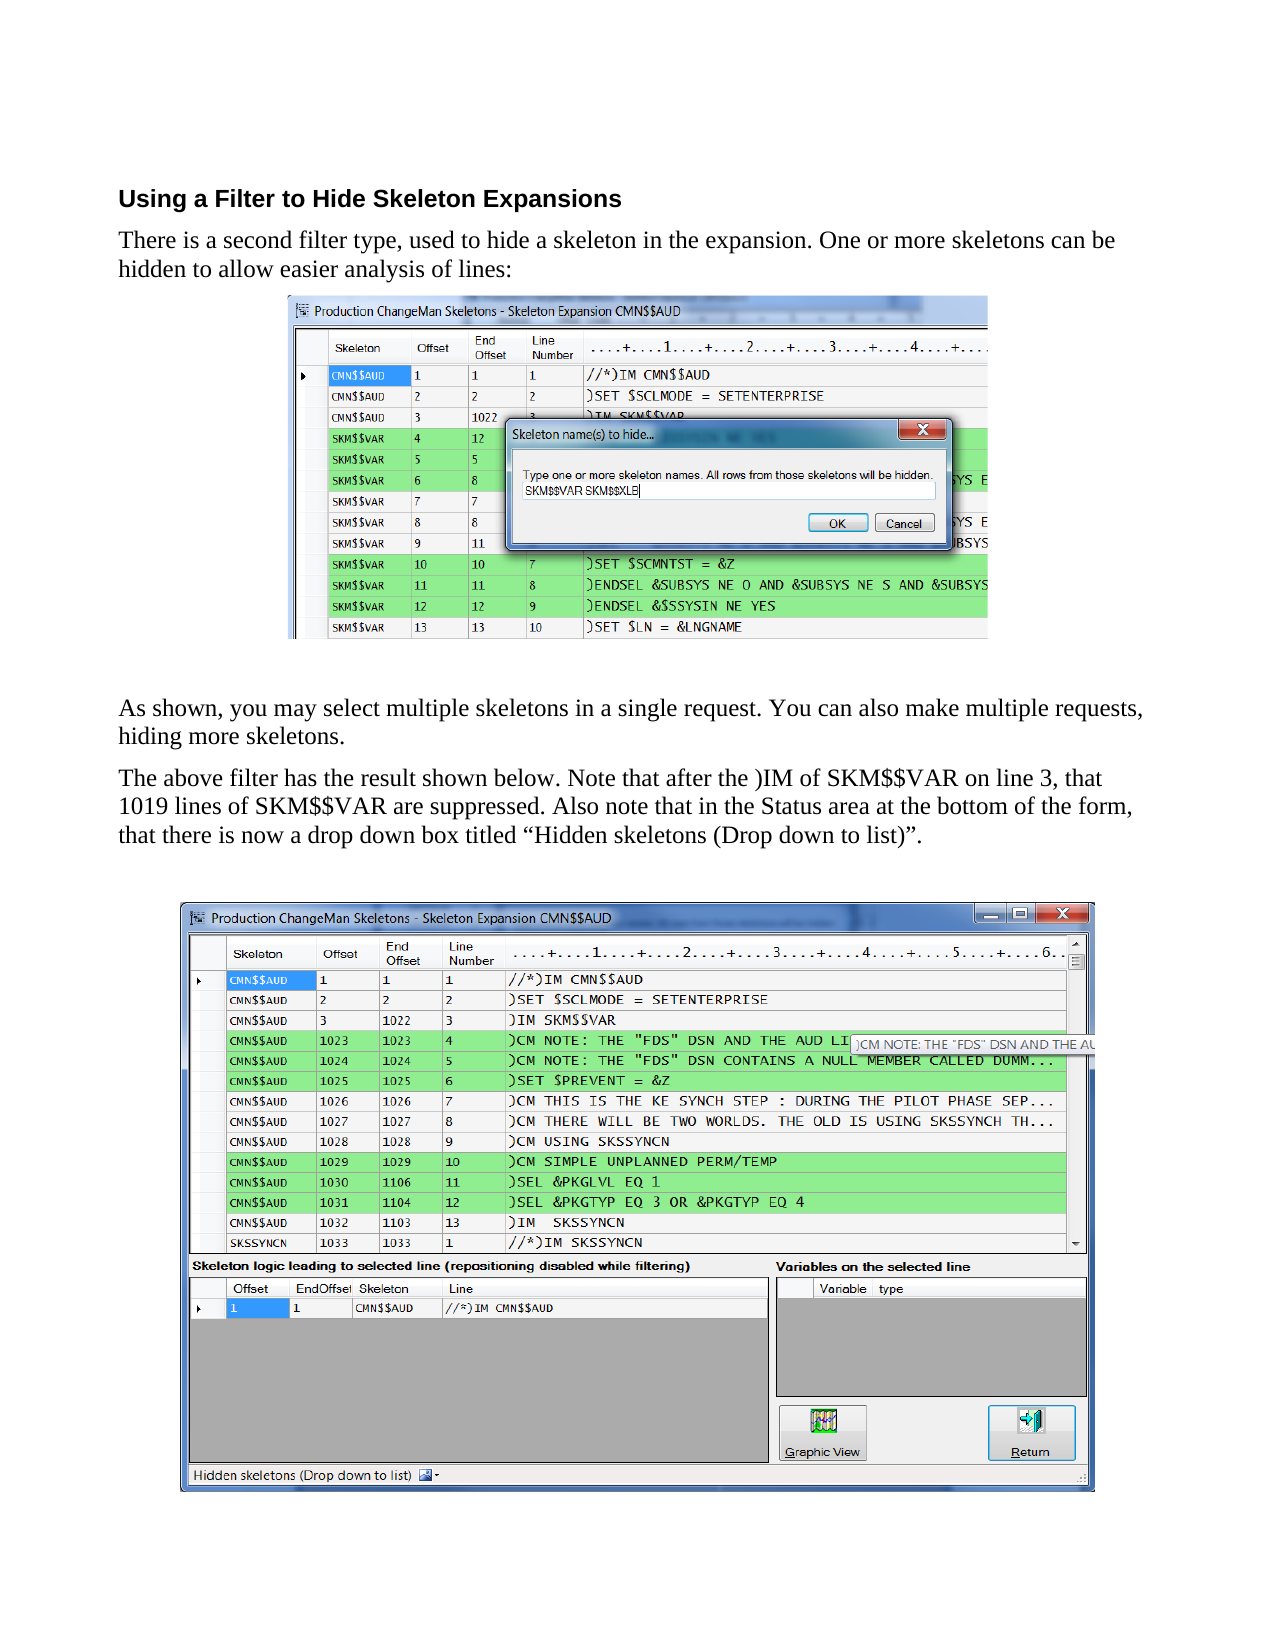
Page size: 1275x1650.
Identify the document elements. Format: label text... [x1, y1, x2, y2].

text As shown, you may select multiple skeletons in a single request. You can also make multiple requests, hiding more skeletons. [118, 693, 1157, 750]
text There is a second filter type, used to hide a skeleton in the expansion. One or more skeletons can be hidden to allow easier analysis of lines: [118, 225, 1157, 283]
subtitle Using a Filter to Hide Skeleton Expansions [118, 184, 1157, 213]
picture [180, 902, 1095, 1492]
text The above filter has the result shown below. Note that after the )IM of SKM$$VAR on line 3, that 1019 lines of SKM$$VAR are suppressed. Also note that in the Status area at the bottom of the form, that there is now a drop down box titled “Hidden skeletons (Drop down to list)”. [118, 763, 1157, 849]
picture [287, 295, 988, 639]
